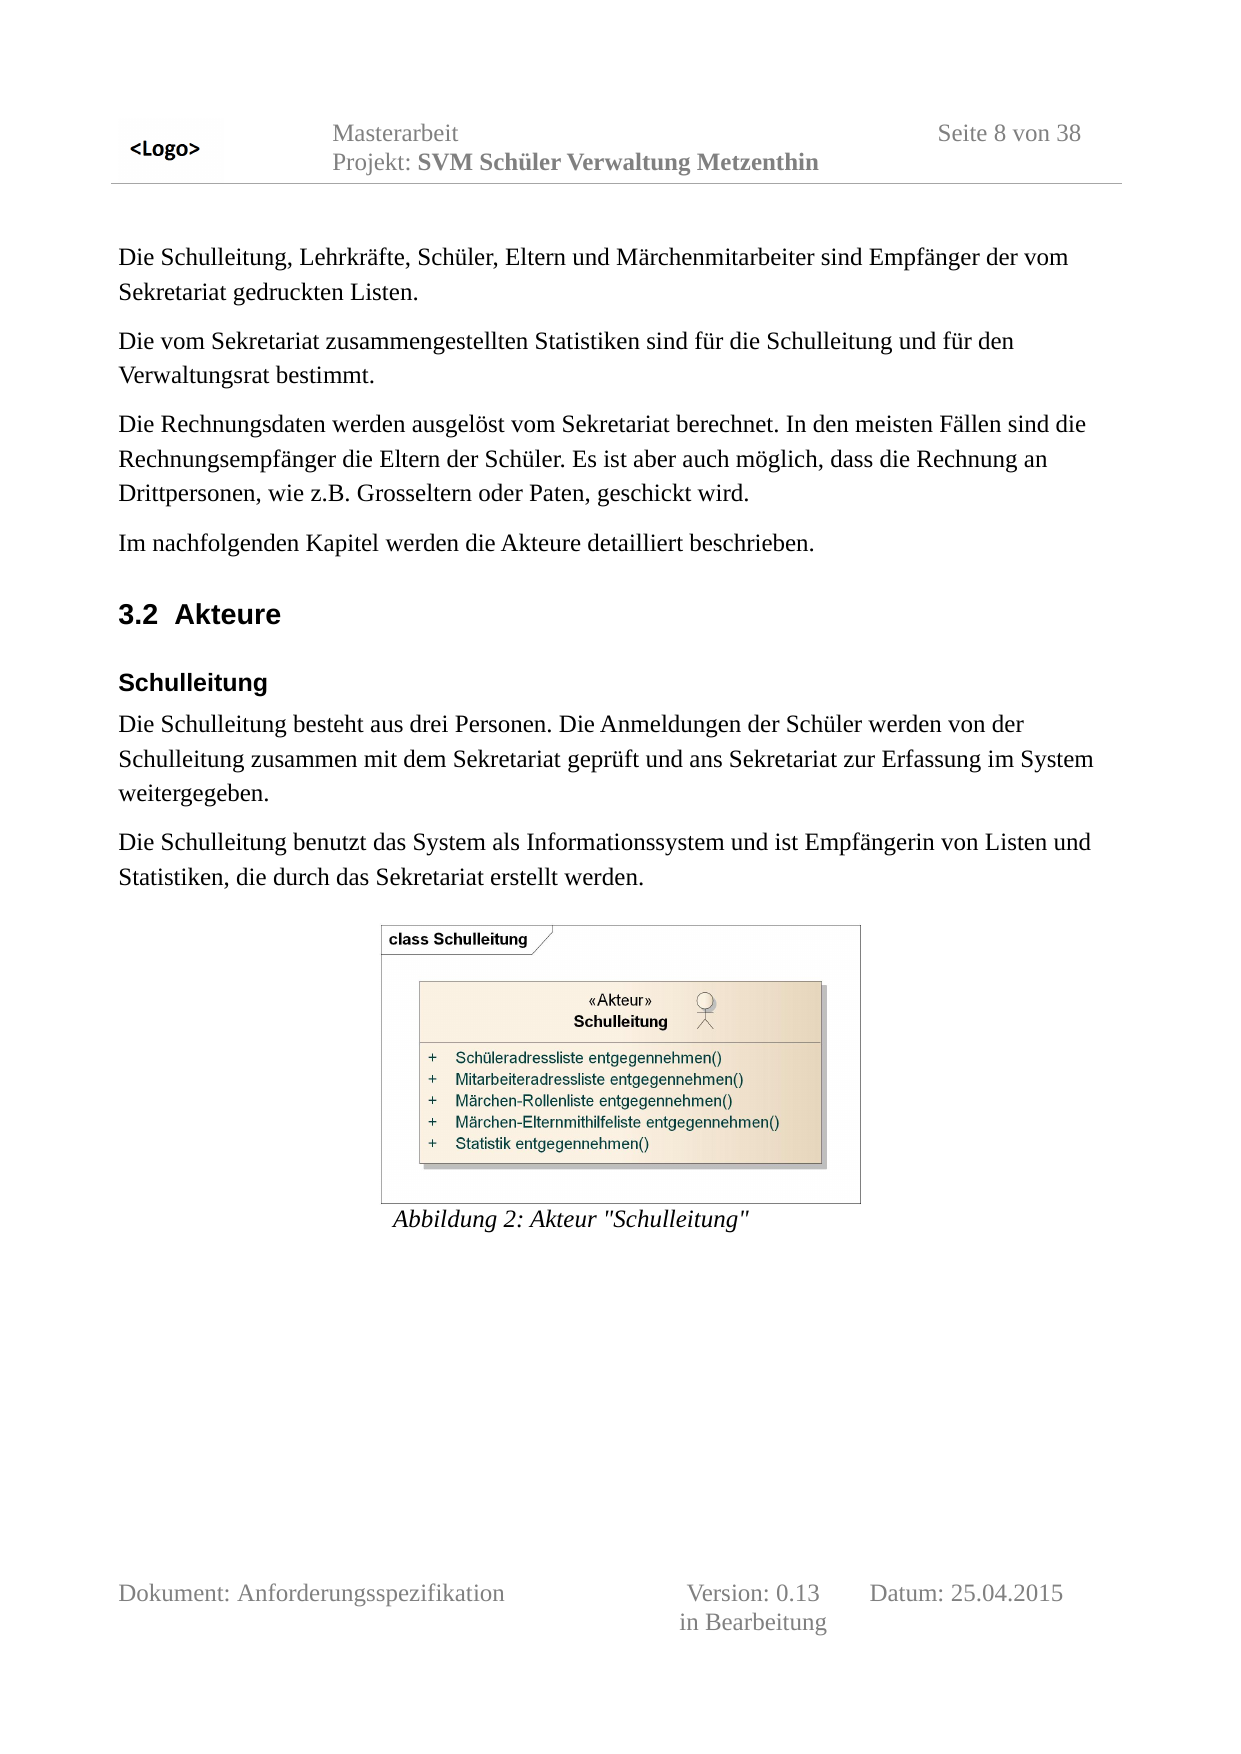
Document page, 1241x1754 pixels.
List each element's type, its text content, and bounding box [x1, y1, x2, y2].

text Die vom Sekretariat zusammengestellten Statistiken sind für die Schulleitung und für den Verwaltungsrat bestimmt. [118, 326, 1122, 389]
text Die Schulleitung besteht aus drei Personen. Die Anmeldungen der Schüler werden von der Schulleitung zusammen mit dem Sekretariat geprüft und ans Sekretariat zur Erfassung im System weitergegeben. [118, 709, 1122, 807]
picture [379, 923, 862, 1205]
picture [118, 118, 224, 183]
subtitle Schulleitung [118, 668, 1122, 697]
text Die Schulleitung benutzt das System als Informationssystem und ist Empfängerin von Listen und Statistiken, die durch das Sekretariat erstellt werden. [118, 827, 1122, 891]
subtitle Akteure [118, 597, 1122, 631]
text Die Schulleitung, Lehrkräfte, Schüler, Eltern und Märchenmitarbeiter sind Empfänger der vom Sekretariat gedruckten Listen. [118, 242, 1122, 306]
text Die Rechnungsdaten werden ausgelöst vom Sekretariat berechnet. In den meisten Fällen sind die Rechnungsempfänger die Eltern der Schüler. Es ist aber auch möglich, dass die Rechnung an Drittpersonen, wie z.B. Grosseltern oder Paten, geschickt wird. [118, 409, 1122, 507]
text Im nachfolgenden Kapitel werden die Akteure detailliert beschrieben. [118, 528, 1122, 556]
text Abbildung 2: Akteur "Schulleitung" [393, 1205, 847, 1233]
